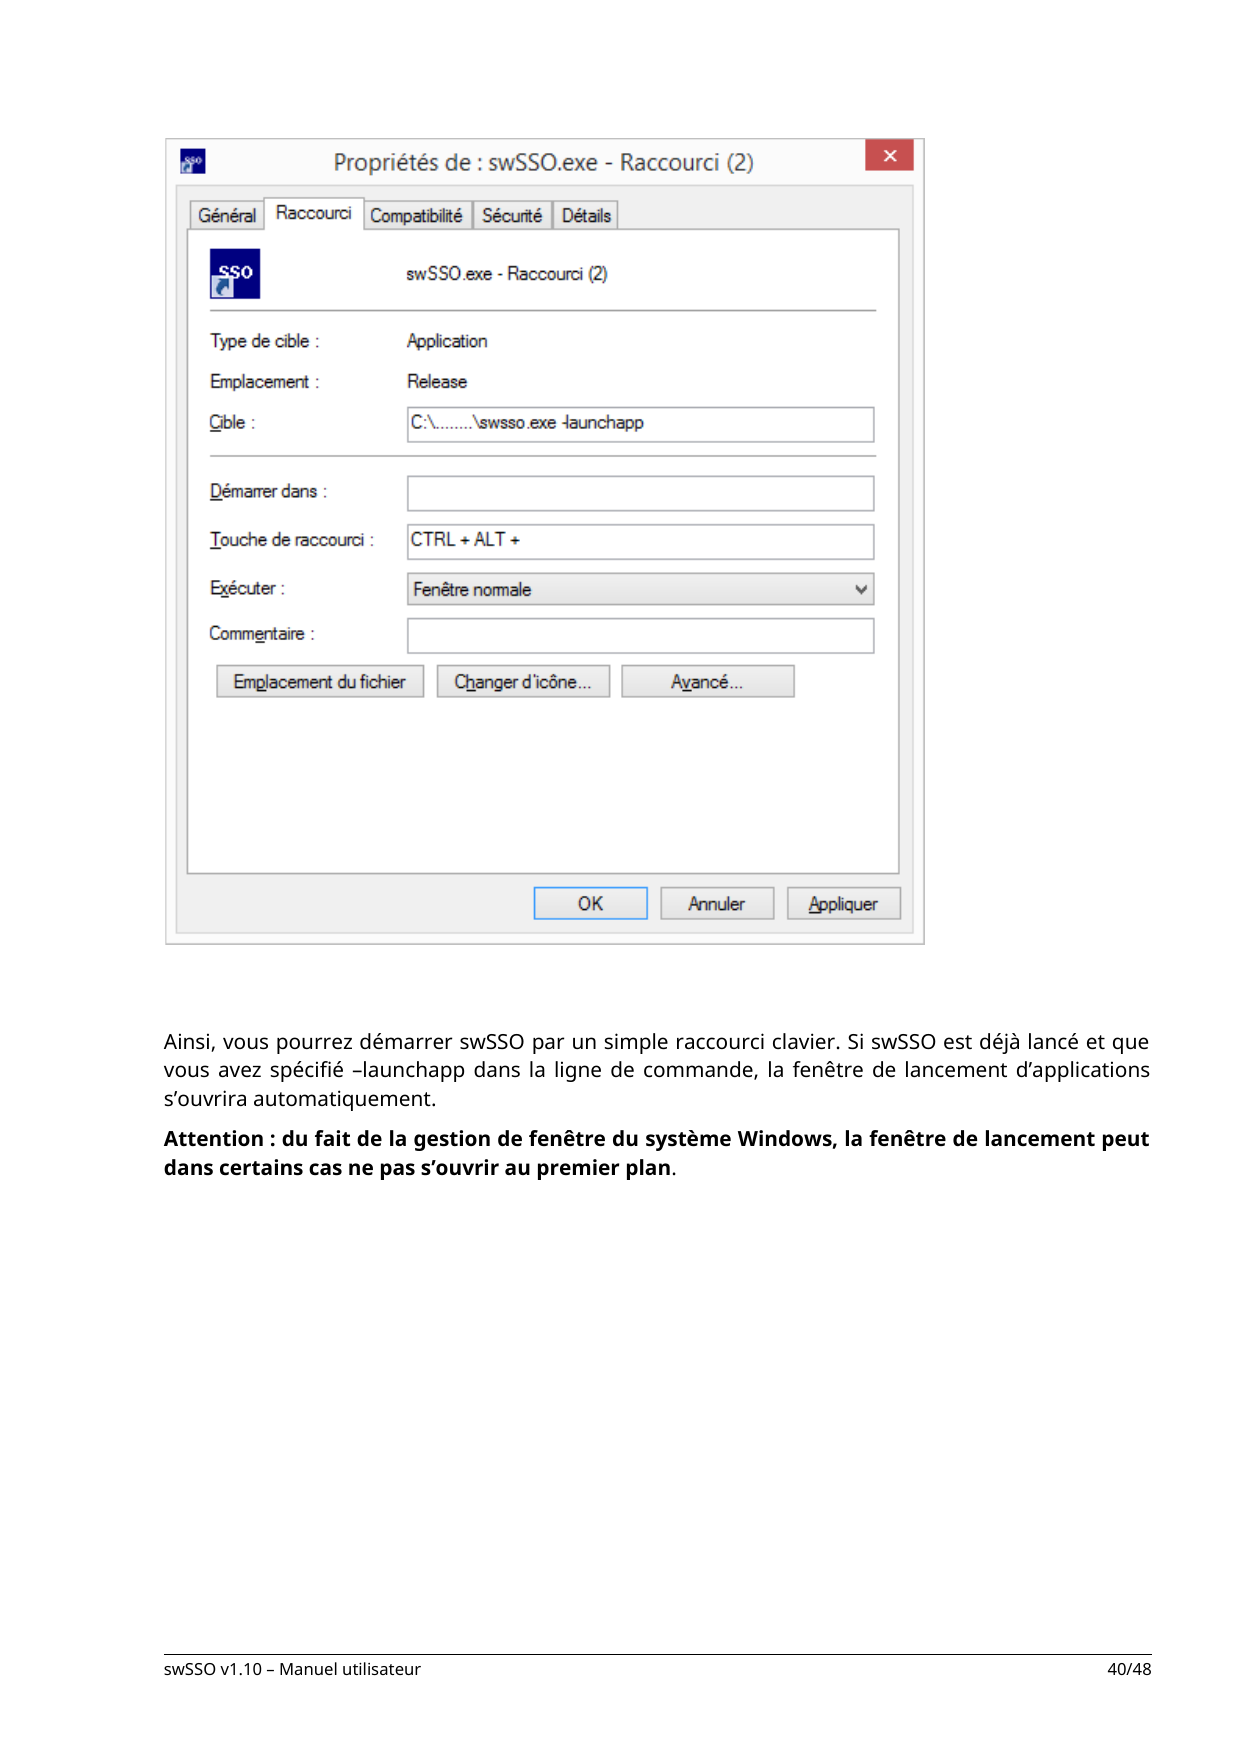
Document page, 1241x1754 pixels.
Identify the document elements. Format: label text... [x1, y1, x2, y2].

text Ainsi, vous pourrez démarrer swSSO par un simple raccourci clavier. Si swSSO est déjà lancé et que vous avez spécifié –launchapp dans la ligne de commande, la fenêtre de lancement d’applications s’ouvrira automatiquement. [164, 1027, 1152, 1112]
text Attention : du fait de la gestion de fenêtre du système Windows, la fenêtre de lancement peut dans certains cas ne pas s’ouvrir au premier plan. [164, 1124, 1152, 1181]
picture [165, 138, 925, 945]
